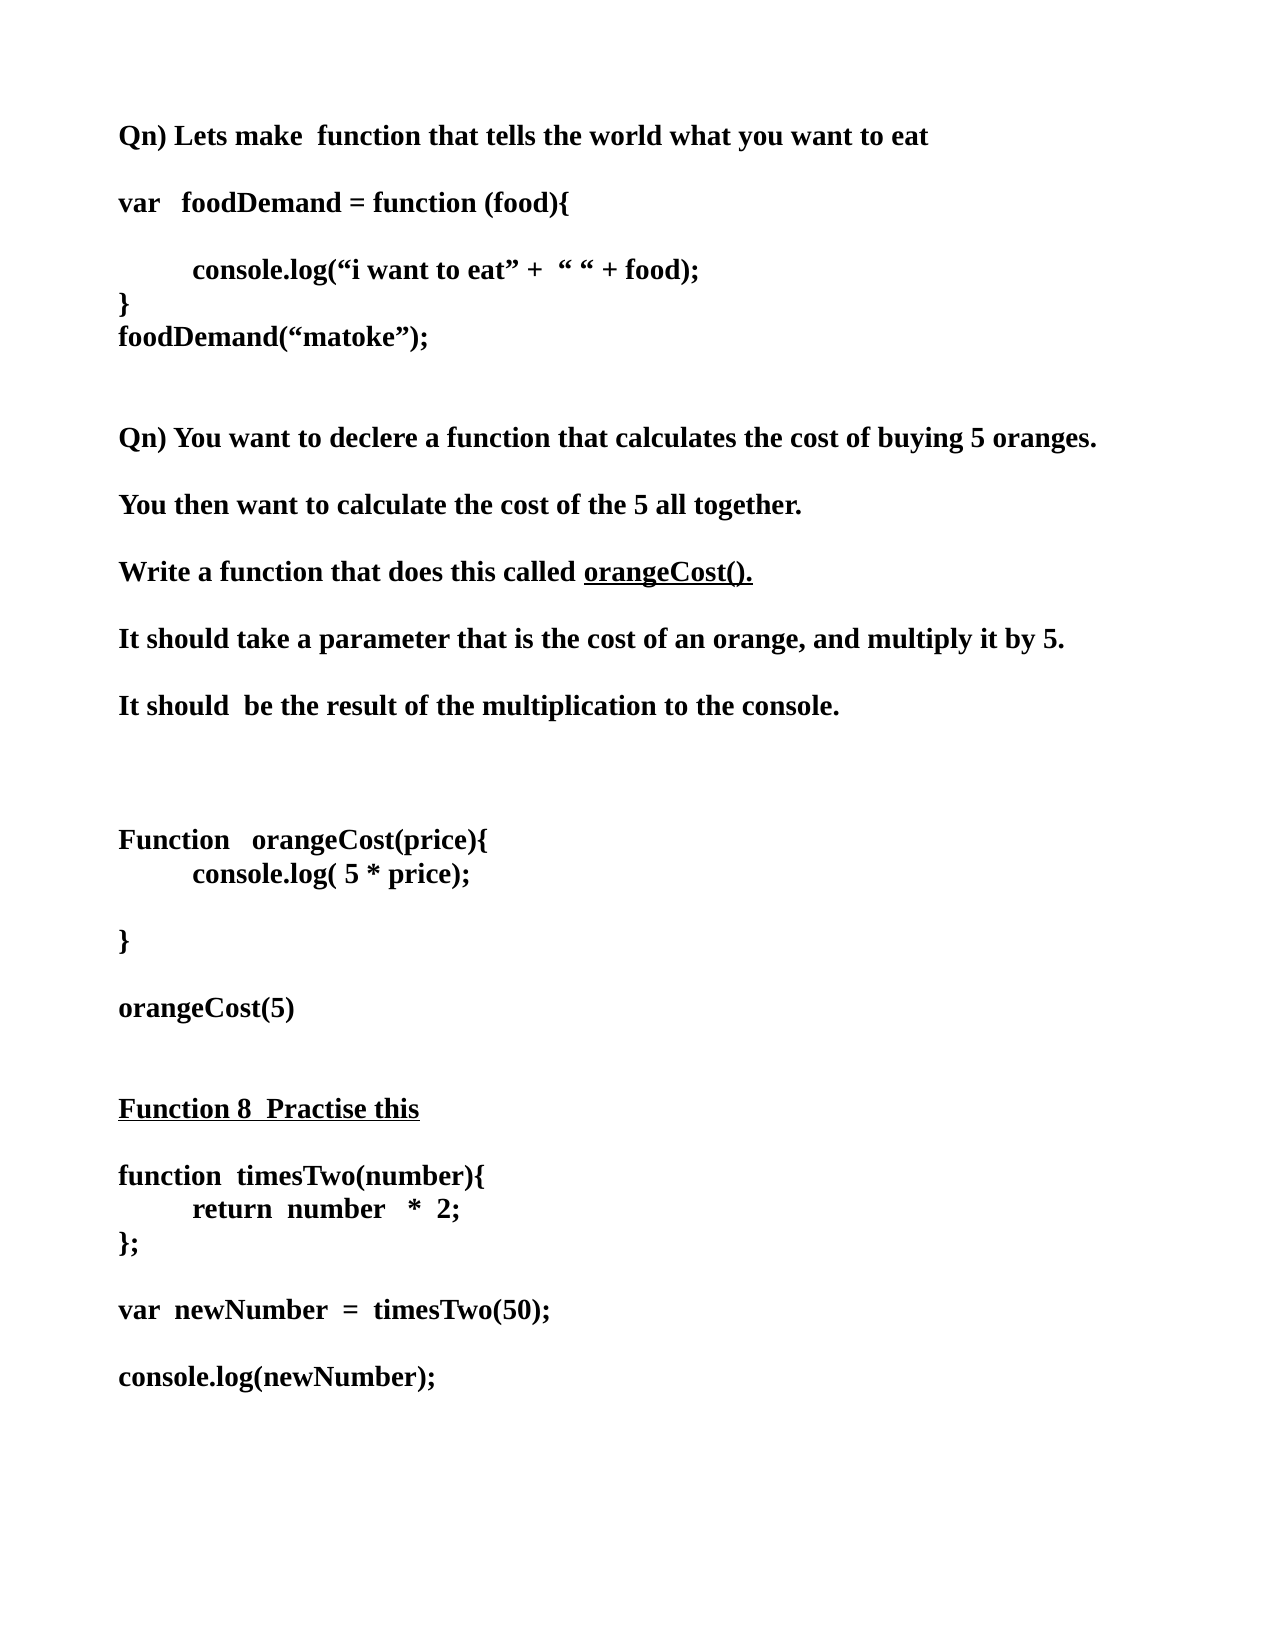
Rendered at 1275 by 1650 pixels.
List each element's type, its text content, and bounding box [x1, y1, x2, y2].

text var newNumber = timesTwo(50); [118, 1292, 1157, 1326]
text Function orangeCost(price){ [118, 822, 1157, 856]
text } [118, 923, 1157, 957]
text Write a function that does this called orangeCost(). [118, 554, 1157, 588]
text Qn) Lets make function that tells the world what you want to eat [118, 118, 1157, 152]
text foodDemand(“matoke”); [118, 319, 1157, 353]
text orangeCost(5) [118, 990, 1157, 1024]
text function timesTwo(number){ [118, 1158, 1157, 1191]
text return number * 2; [118, 1191, 1157, 1225]
text console.log(“i want to eat” + “ “ + food); [118, 252, 1157, 286]
text console.log(newNumber); [118, 1359, 1157, 1393]
text var foodDemand = function (food){ [118, 185, 1157, 219]
text }; [118, 1225, 1157, 1258]
text It should take a parameter that is the cost of an orange, and multiply it by 5. [118, 621, 1157, 655]
text console.log( 5 * price); [118, 856, 1157, 889]
text } [118, 286, 1157, 319]
text It should be the result of the multiplication to the console. [118, 688, 1157, 722]
text You then want to calculate the cost of the 5 all together. [118, 487, 1157, 521]
text Function 8 Practise this [118, 1091, 1157, 1124]
text Qn) You want to declere a function that calculates the cost of buying 5 oranges. [118, 420, 1157, 453]
